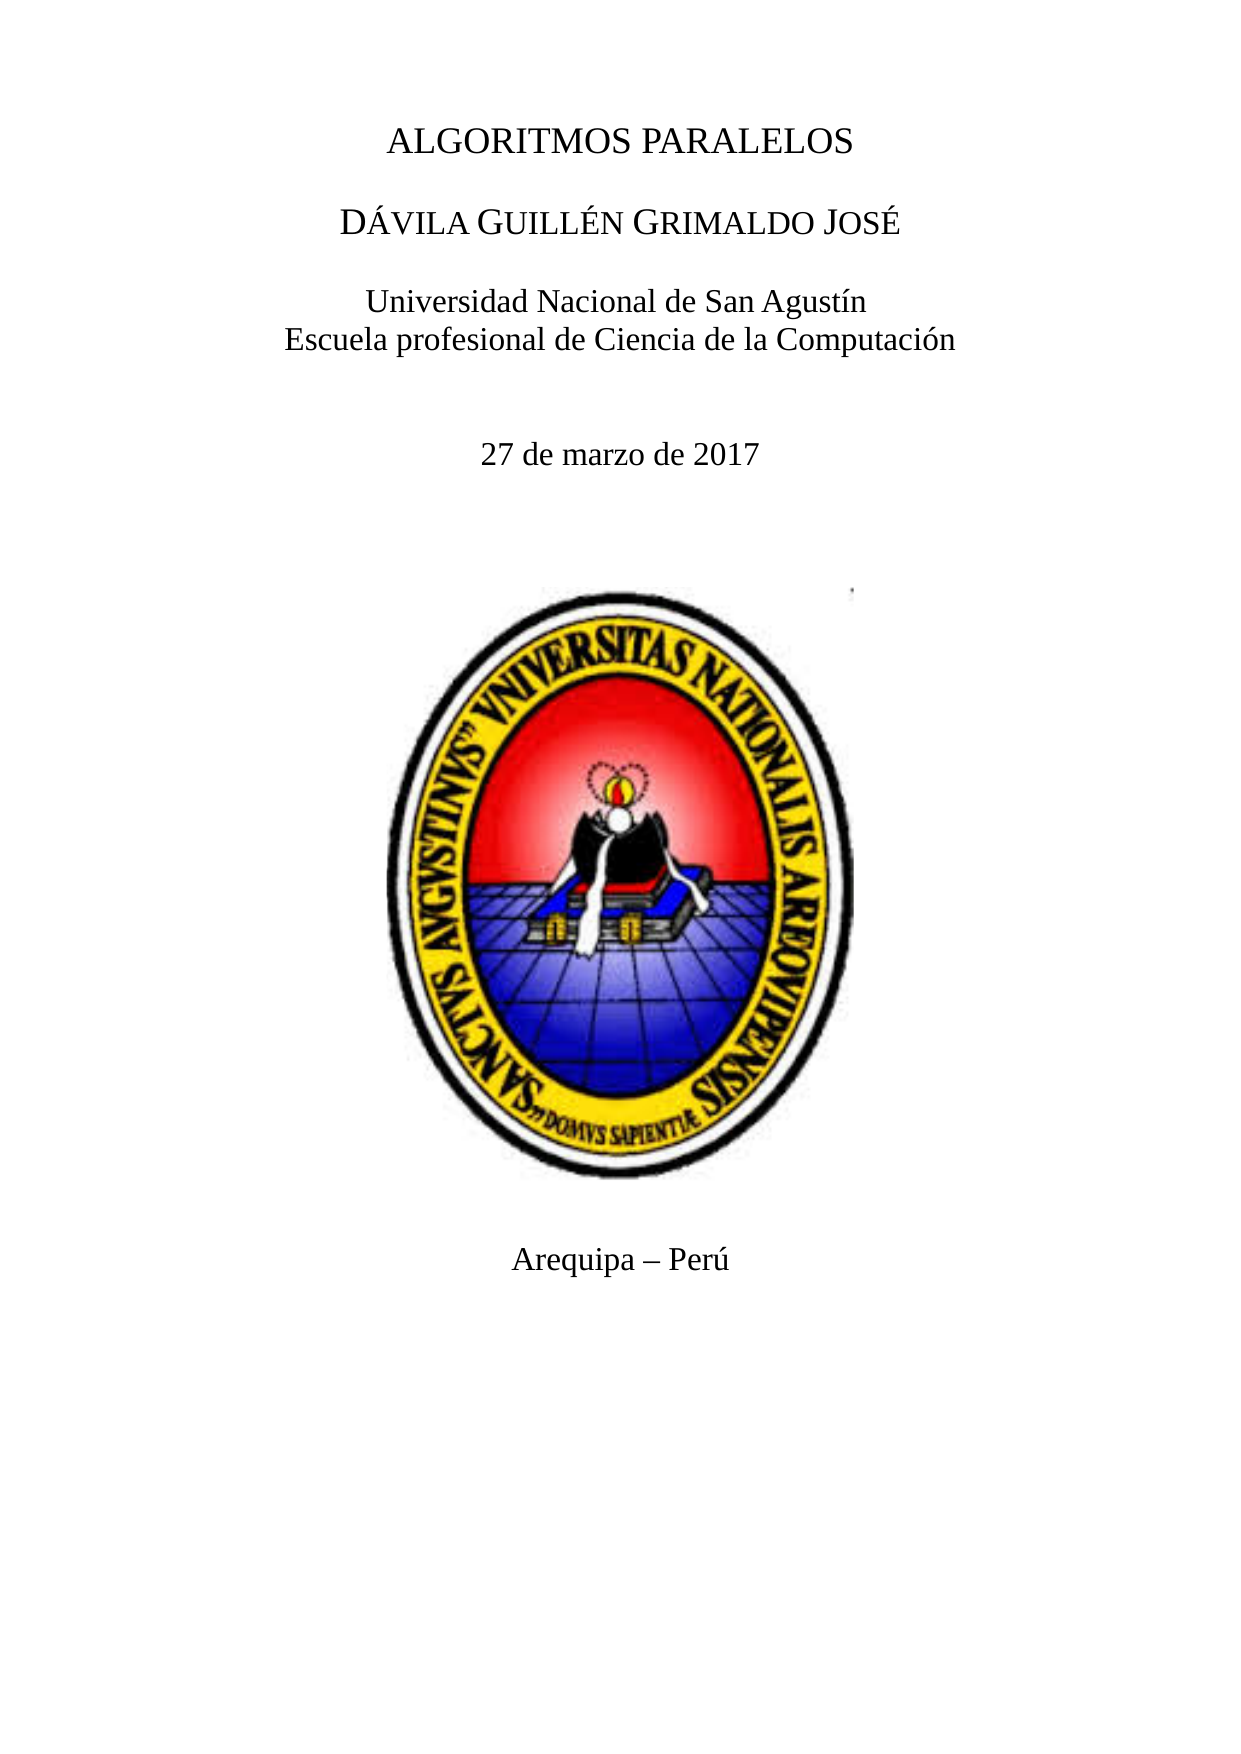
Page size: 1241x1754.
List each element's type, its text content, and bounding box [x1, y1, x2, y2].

text DÁVILA GUILLÉN GRIMALDO JOSÉ [118, 199, 1122, 243]
text Universidad Nacional de San Agustín [118, 281, 1122, 319]
text ALGORITMOS PARALELOS [118, 118, 1122, 161]
text 27 de marzo de 2017 [118, 434, 1122, 473]
picture [386, 587, 854, 1185]
text Escuela profesional de Ciencia de la Computación [118, 319, 1122, 358]
text Arequipa – Perú [118, 1239, 1122, 1278]
